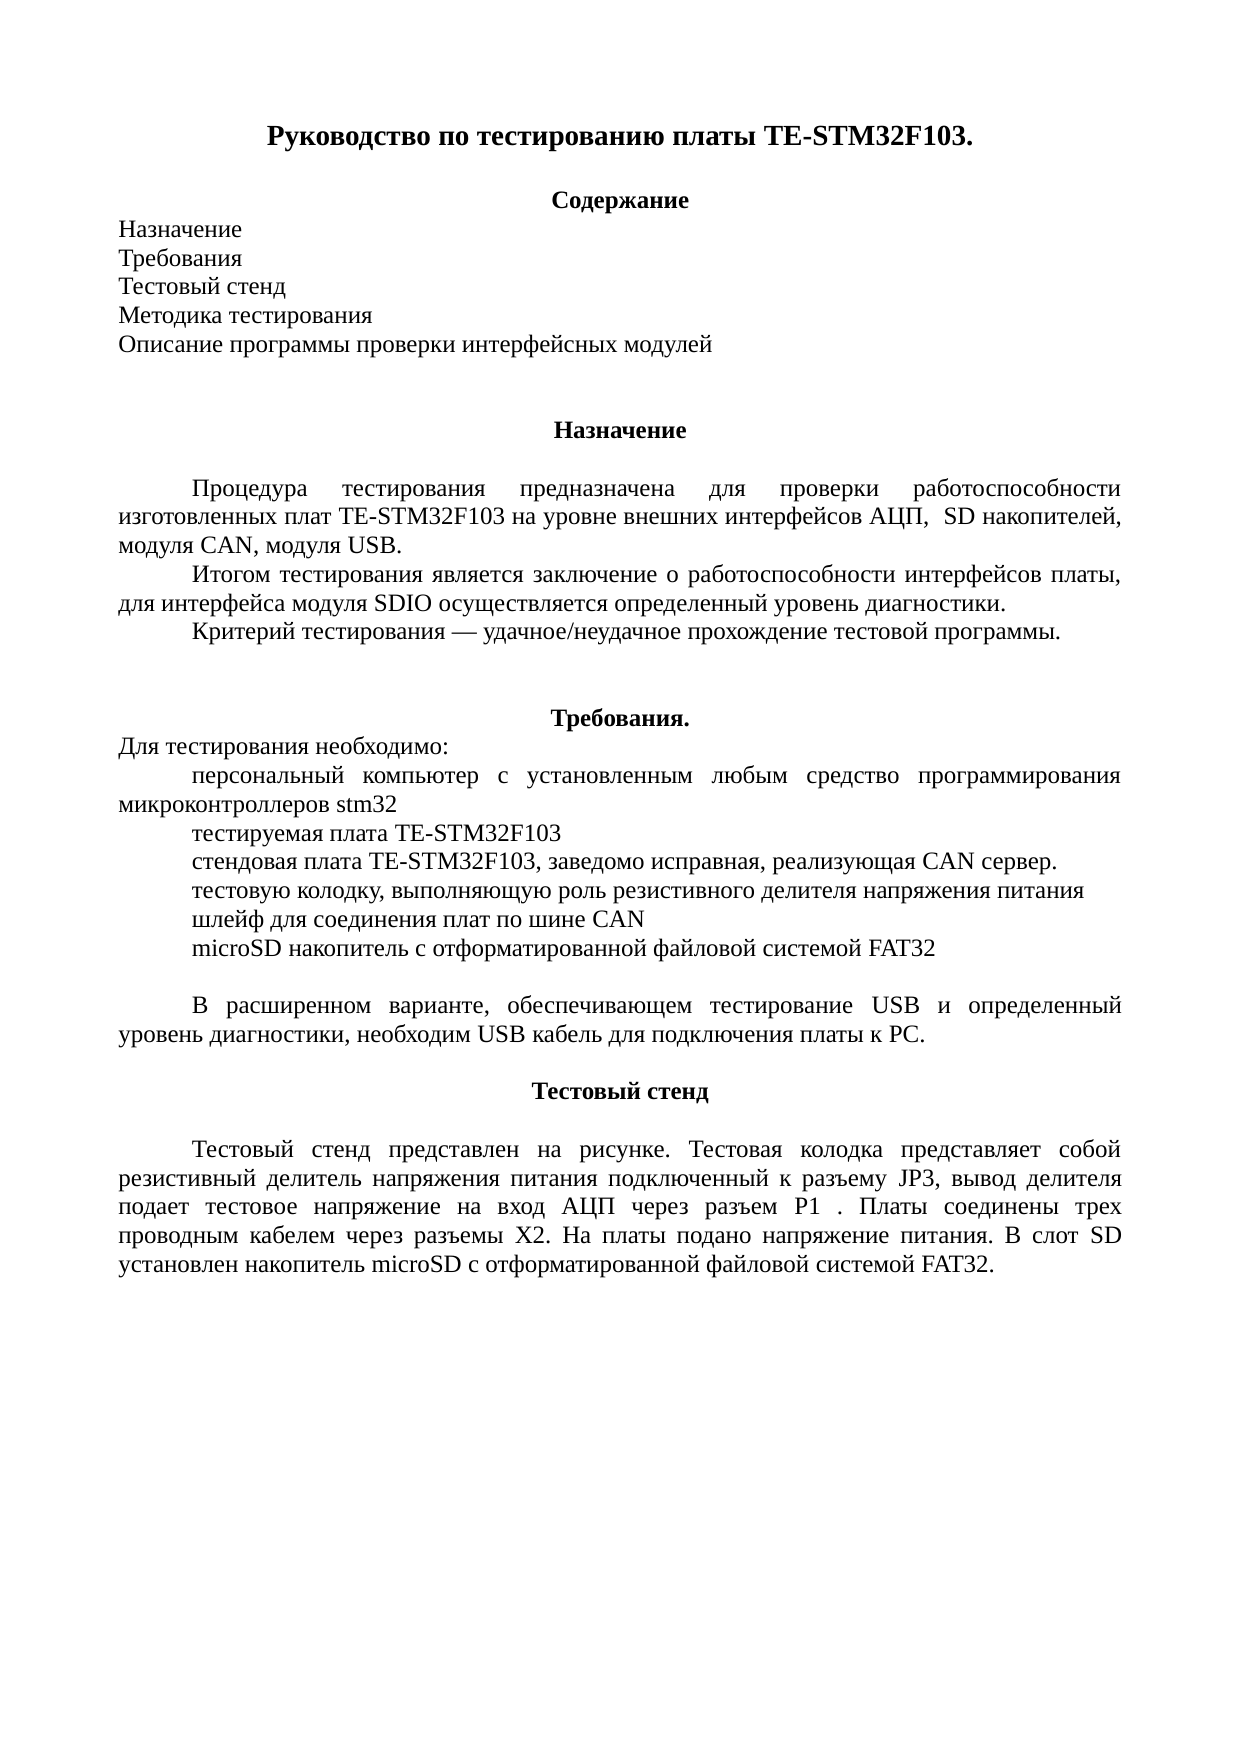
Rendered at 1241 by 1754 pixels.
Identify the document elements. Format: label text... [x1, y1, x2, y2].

text Руководство по тестированию платы TE-STM32F103. [118, 118, 1122, 152]
text microSD накопитель с отформатированной файловой системой FAT32 [118, 933, 1122, 961]
text Итогом тестирования является заключение о работоспособности интерфейсов платы, для интерфейса модуля SDIO осуществляется определенный уровень диагностики. [118, 559, 1122, 616]
text тестовую колодку, выполняющую роль резистивного делителя напряжения питания [118, 875, 1122, 904]
text Требования. [118, 703, 1122, 731]
text Тестовый стенд представлен на рисунке. Тестовая колодка представляет собой резистивный делитель напряжения питания подключенный к разъему JP3, вывод делителя подает тестовое напряжение на вход АЦП через разъем P1 . Платы соединены трех проводным кабелем через разъемы X2. На платы подано напряжение питания. В слот SD установлен накопитель microSD с отформатированной файловой сиcтемой FAT32. [118, 1134, 1122, 1278]
text Методика тестирования [118, 300, 1122, 329]
text В расширенном варианте, обеспечивающем тестирование USB и определенный уровень диагностики, необходим USB кабель для подключения платы к PC. [118, 990, 1122, 1048]
text Тестовый стенд [118, 271, 1122, 300]
text персональный компьютер с установленным любым средство программирования микроконтроллеров stm32 [118, 760, 1122, 818]
text шлейф для соединения плат по шине CAN [118, 904, 1122, 933]
text Для тестирования необходимо: [118, 731, 1122, 760]
text Назначение [118, 214, 1122, 243]
text Тестовый стенд [118, 1076, 1122, 1105]
text тестируемая плата TE-STM32F103 [118, 818, 1122, 846]
text Содержание [118, 185, 1122, 214]
text Требования [118, 243, 1122, 271]
text Описание программы проверки интерфейсных модулей [118, 329, 1122, 358]
text Назначение [118, 415, 1122, 444]
text Процедура тестирования предназначена для проверки работоспособности изготовленных плат TE-STM32F103 на уровне внешних интерфейсов АЦП, SD накопителей, модуля CAN, модуля USB. [118, 473, 1122, 559]
text Критерий тестирования — удачное/неудачное прохождение тестовой программы. [118, 616, 1122, 645]
text стендовая плата TE-STM32F103, заведомо исправная, реализующая CAN сервер. [118, 846, 1122, 875]
